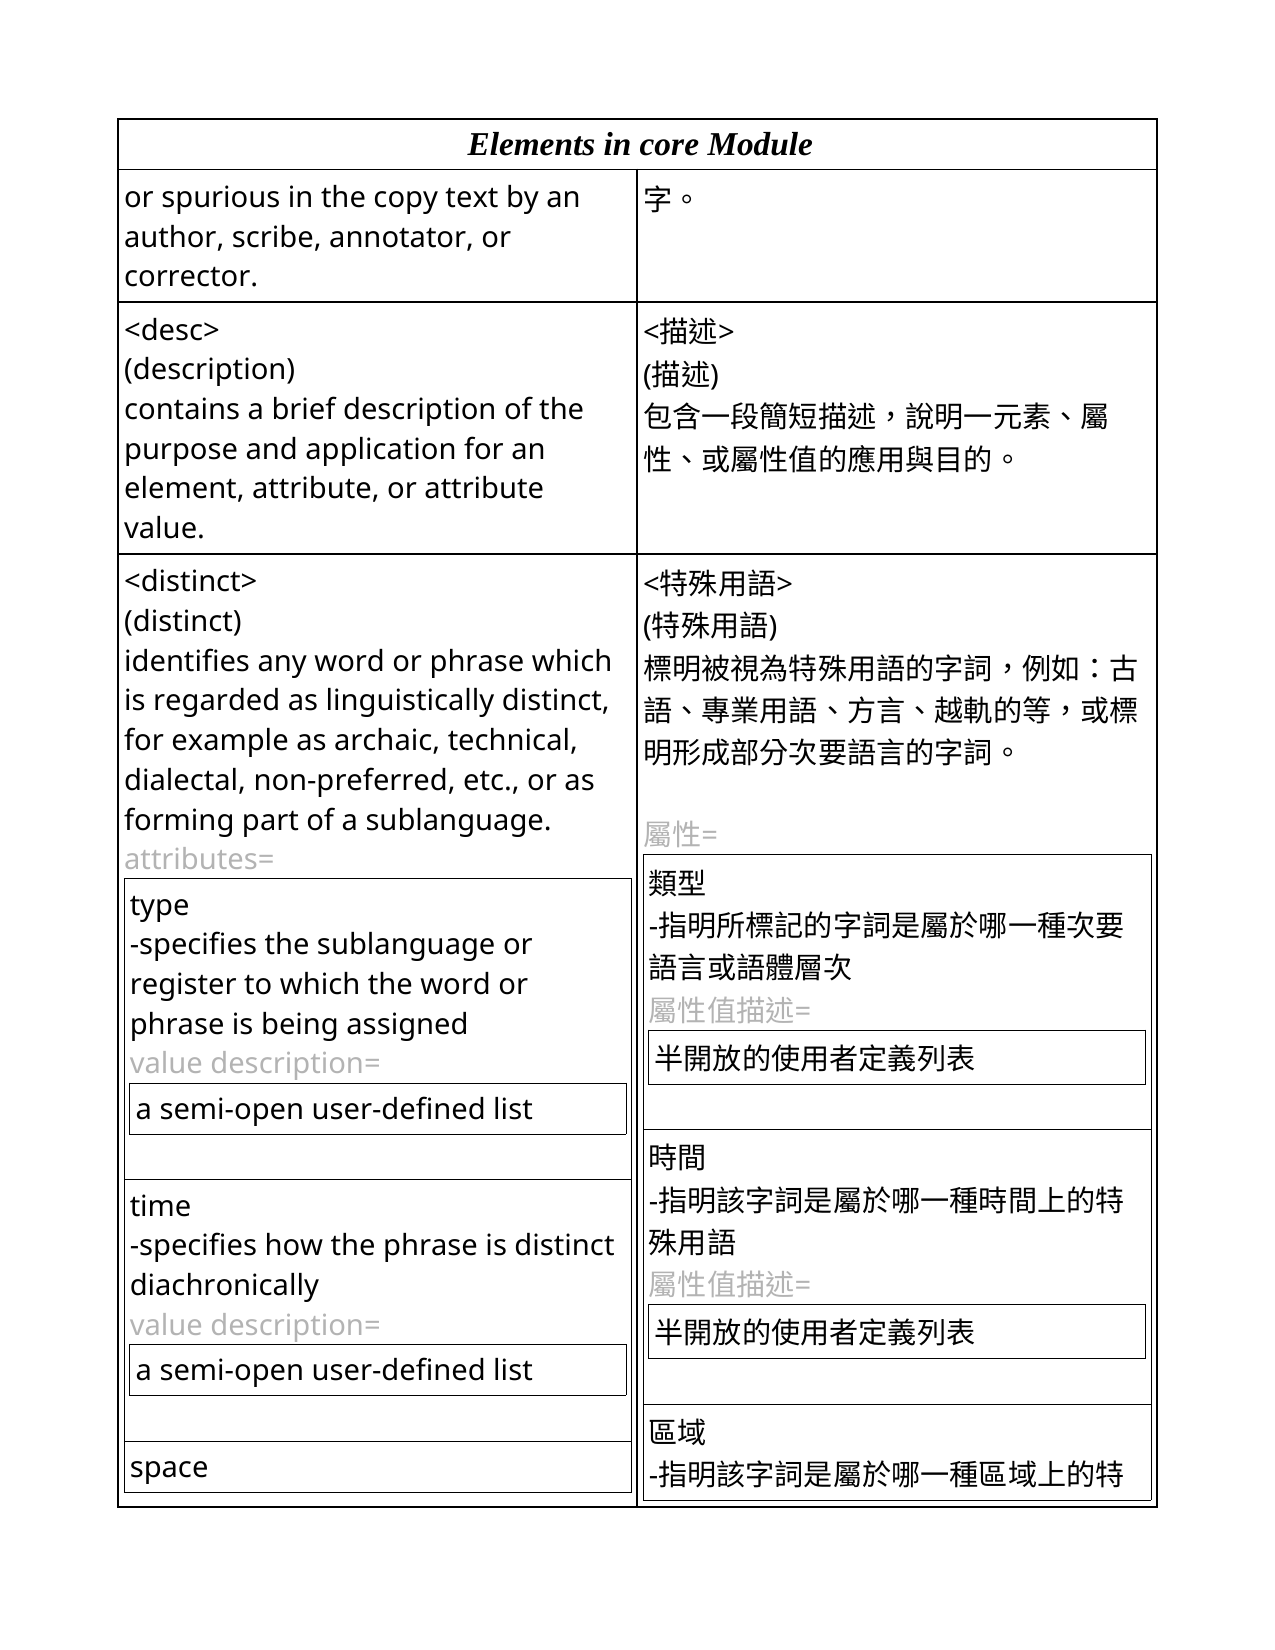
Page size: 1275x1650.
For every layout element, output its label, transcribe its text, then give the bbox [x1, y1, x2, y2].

table_cell space [125, 1442, 631, 1492]
table_header a semi-open user-defined list [130, 1345, 626, 1395]
table_cell 時間 -指明該字詞是屬於哪一種時間上的特殊用語 屬性值描述= [644, 1130, 1151, 1403]
table_cell <desc> (description) contains a brief description of the purpose and application for an element, attribute, or attribute value. [119, 303, 636, 553]
table_cell <描述> (描述) 包含一段簡短描述，說明一元素、屬性、或屬性值的應用與目的。 [638, 303, 1156, 553]
table_cell 字。 [638, 170, 1156, 301]
table_header 半開放的使用者定義列表 [649, 1305, 1145, 1358]
table_cell or spurious in the copy text by an author, scribe, annotator, or corrector. [119, 170, 636, 301]
table_header type -specifies the sublanguage or register to which the word or phrase is being assigned value description= [125, 879, 631, 1179]
table_cell time -specifies how the phrase is distinct diachronically value description= [125, 1180, 631, 1441]
table_header a semi-open user-defined list [130, 1084, 626, 1134]
table_cell <distinct> (distinct) identifies any word or phrase which is regarded as linguistically distinct, for example as archaic, technical, dialectal, non-preferred, etc., or as forming part of a sublanguage. attributes= [119, 555, 636, 1506]
table_header 類型 -指明所標記的字詞是屬於哪一種次要語言或語體層次 屬性值描述= [644, 855, 1151, 1129]
table_header 半開放的使用者定義列表 [649, 1031, 1145, 1083]
table_cell <特殊用語> (特殊用語) 標明被視為特殊用語的字詞，例如：古語、專業用語、方言、越軌的等，或標明形成部分次要語言的字詞。 屬性= [638, 555, 1156, 1506]
table_cell 區域 -指明該字詞是屬於哪一種區域上的特 [644, 1405, 1151, 1500]
table_header Elements in core Module [119, 120, 1156, 168]
